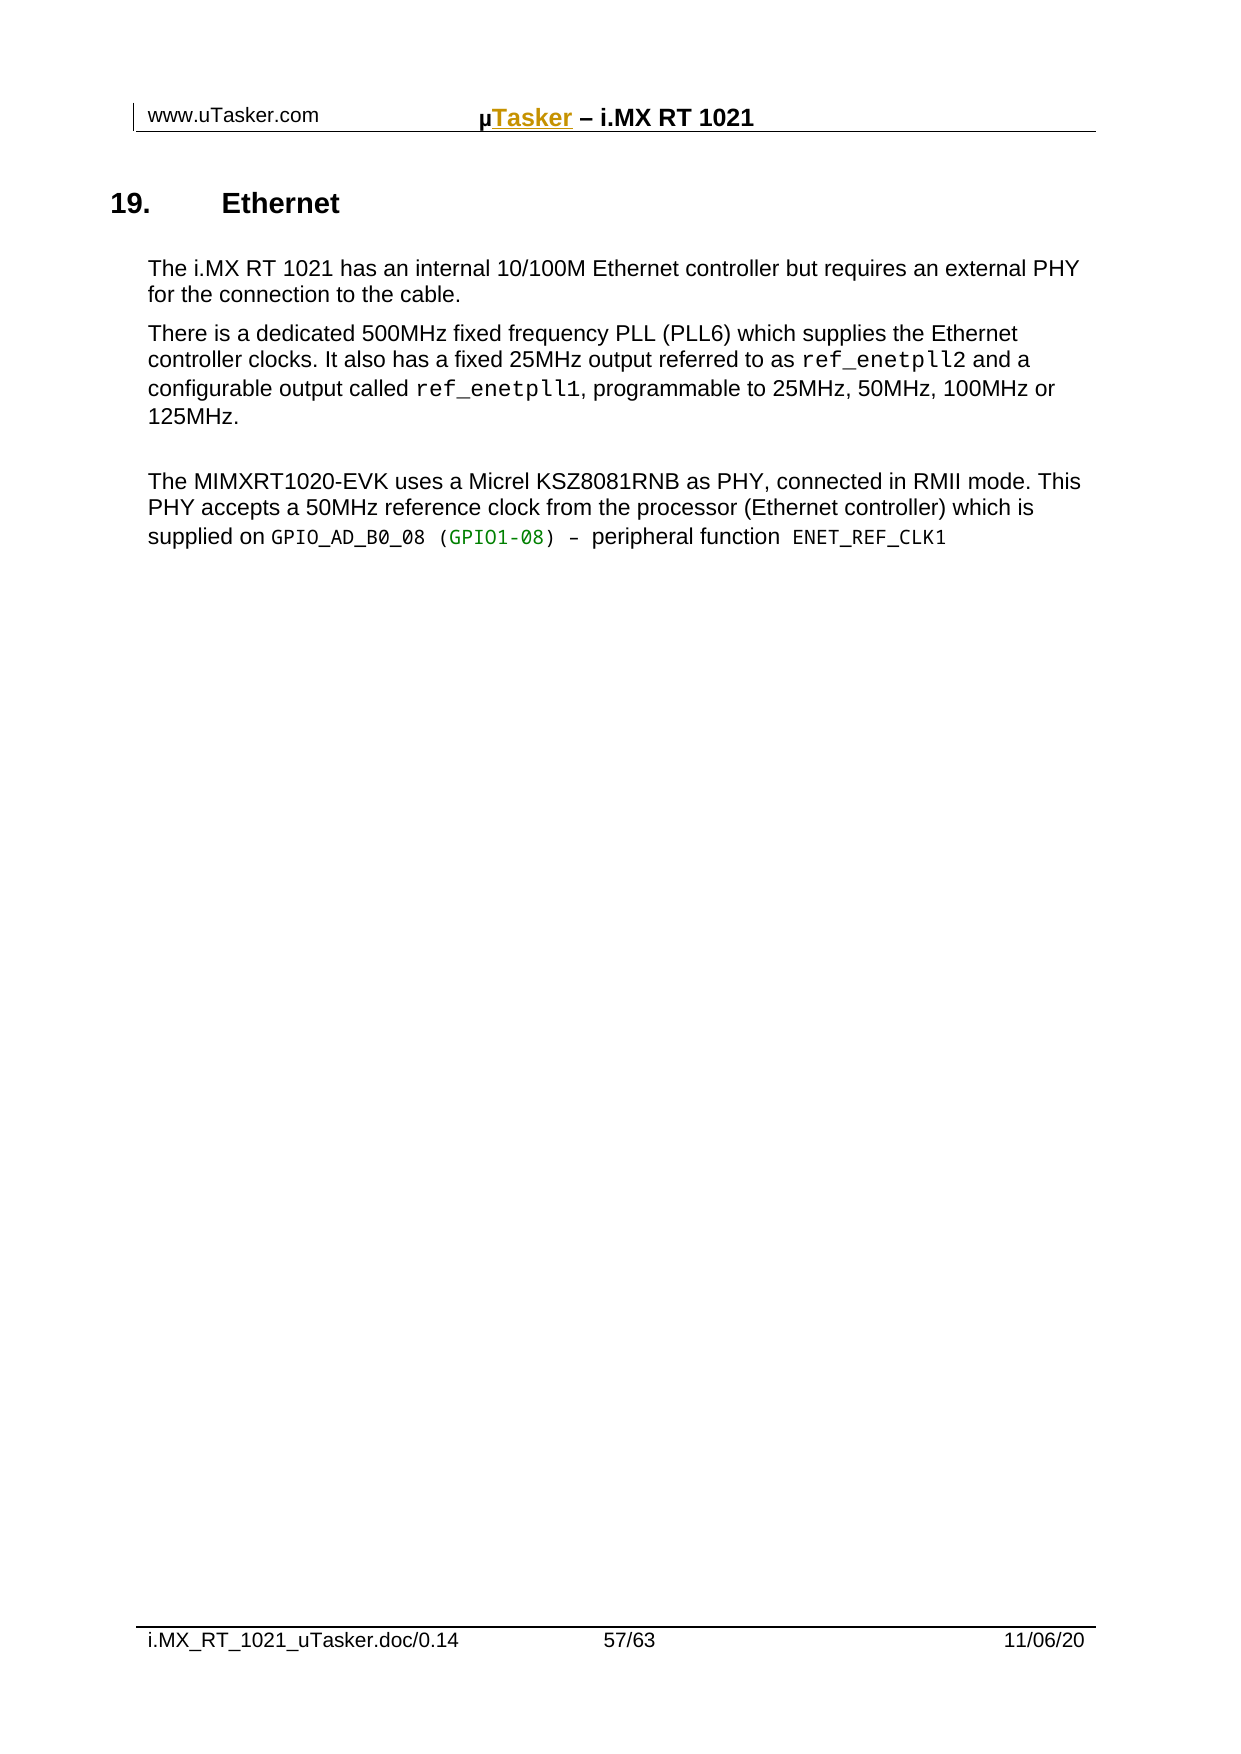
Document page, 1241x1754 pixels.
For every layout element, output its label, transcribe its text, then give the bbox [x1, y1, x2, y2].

text The MIMXRT1020-EVK uses a Micrel KSZ8081RNB as PHY, connected in RMII mode. This PHY accepts a 50MHz reference clock from the processor (Ethernet controller) which is supplied on GPIO_AD_B0_08 (GPIO1-08) – peripheral function ENET_REF_CLK1 [148, 468, 1093, 550]
text There is a dedicated 500MHz fixed frequency PLL (PLL6) which supplies the Ethernet controller clocks. It also has a fixed 25MHz output referred to as ref_enetpll2 and a configurable output called ref_enetpll1, programmable to 25MHz, 50MHz, 100MHz or 125MHz. [148, 320, 1093, 429]
subtitle Ethernet [110, 186, 1093, 219]
text The i.MX RT 1021 has an internal 10/100M Ethernet controller but requires an external PHY for the connection to the cable. [148, 254, 1093, 307]
